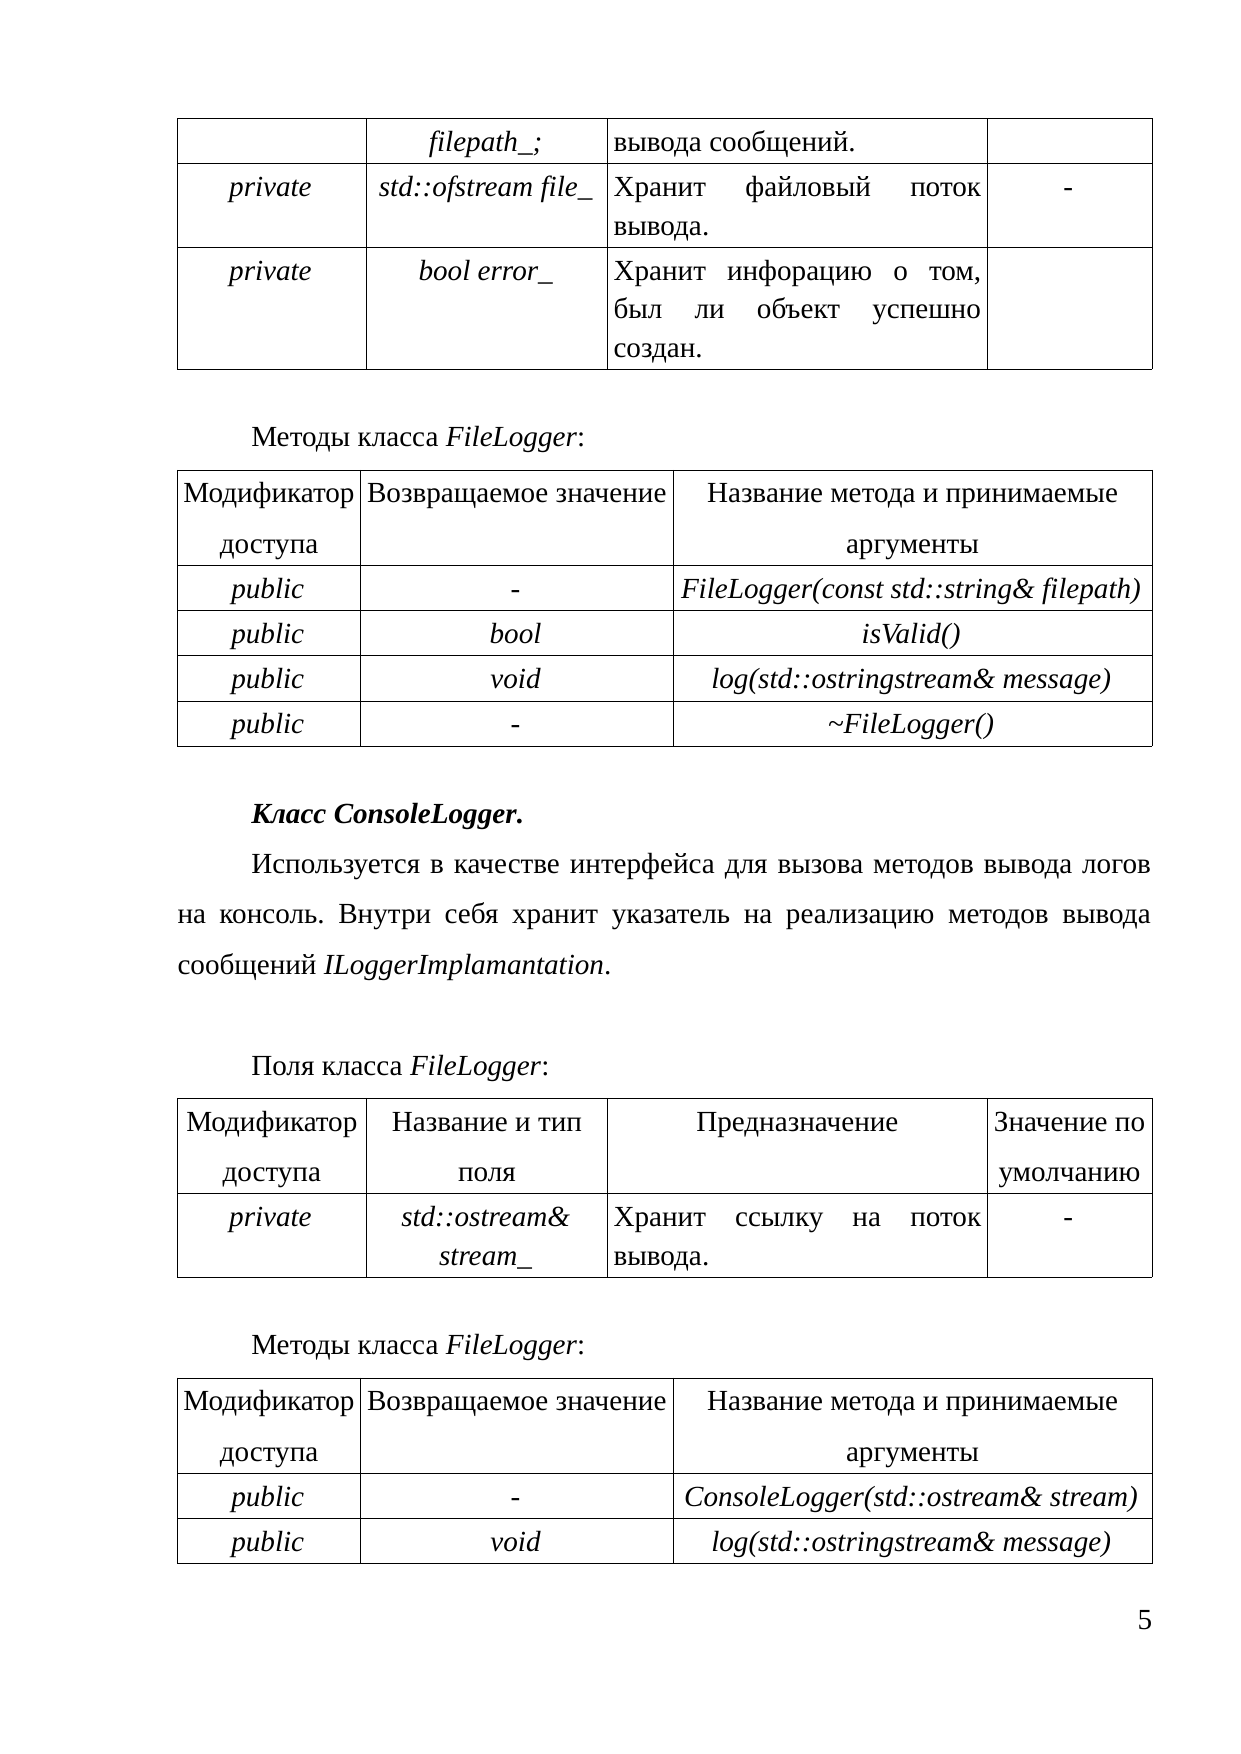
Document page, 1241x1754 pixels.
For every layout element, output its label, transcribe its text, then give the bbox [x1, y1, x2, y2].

table_cell void [361, 1519, 673, 1563]
subtitle Класс ConsoleLogger. [177, 796, 1152, 829]
table_cell - [361, 566, 673, 610]
table_cell ConsoleLogger(std::ostream& stream) [674, 1474, 1152, 1518]
table_cell Хранит инфорацию о том, был ли объект успешно создан. [608, 248, 987, 369]
table_header Название метода и принимаемые аргументы [674, 1379, 1152, 1473]
table_cell public [178, 656, 360, 701]
table_cell public [178, 611, 360, 655]
table_header Название метода и принимаемые аргументы [674, 471, 1152, 565]
table_cell void [361, 656, 673, 701]
table_cell вывода сообщений. [608, 119, 987, 163]
text Методы класса FileLogger: [177, 419, 1152, 453]
table_header Модификатор доступа [178, 1379, 360, 1473]
table_cell log(std::ostringstream& message) [674, 656, 1152, 701]
table_cell - [361, 1474, 673, 1518]
table_header Значение по умолчанию [988, 1099, 1152, 1193]
text Методы класса FileLogger: [177, 1327, 1152, 1361]
table_cell public [178, 566, 360, 610]
table_cell [178, 119, 366, 163]
table_cell filepath_; [367, 119, 607, 163]
table_cell public [178, 1474, 360, 1518]
table_cell ~FileLogger() [674, 702, 1152, 746]
table_cell - [361, 702, 673, 746]
text Поля класса FileLogger: [177, 1048, 1152, 1081]
table_cell bool [361, 611, 673, 655]
table_header Название и тип поля [367, 1099, 607, 1193]
table_cell public [178, 1519, 360, 1563]
table_header Предназначение [608, 1099, 987, 1193]
table_cell isValid() [674, 611, 1152, 655]
table_cell Хранит ссылку на поток вывода. [608, 1194, 987, 1277]
table_cell - [988, 119, 1152, 163]
table_cell public [178, 702, 360, 746]
table_cell private [178, 248, 366, 369]
table_header Модификатор доступа [178, 471, 360, 565]
text Используется в качестве интерфейса для вызова методов вывода логов на консоль. Внутри себя хранит указатель на реализацию методов вывода сообщений ILoggerImplamantation. [177, 846, 1152, 981]
table_cell private [178, 164, 366, 247]
table_cell FileLogger(const std::string& filepath) [674, 566, 1152, 610]
table_cell Хранит файловый поток вывода. [608, 164, 987, 247]
table_cell log(std::ostringstream& message) [674, 1519, 1152, 1563]
table_cell bool error_ [367, 248, 607, 369]
table_header Возвращаемое значение [361, 1379, 673, 1473]
table_cell [988, 248, 1152, 369]
table_cell - [988, 164, 1152, 247]
table_cell std::ofstream file_ [367, 164, 607, 247]
table_cell std::ostream& stream_ [367, 1194, 607, 1277]
table_cell - [988, 1194, 1152, 1277]
table_cell private [178, 1194, 366, 1277]
table_header Модификатор доступа [178, 1099, 366, 1193]
table_header Возвращаемое значение [361, 471, 673, 565]
